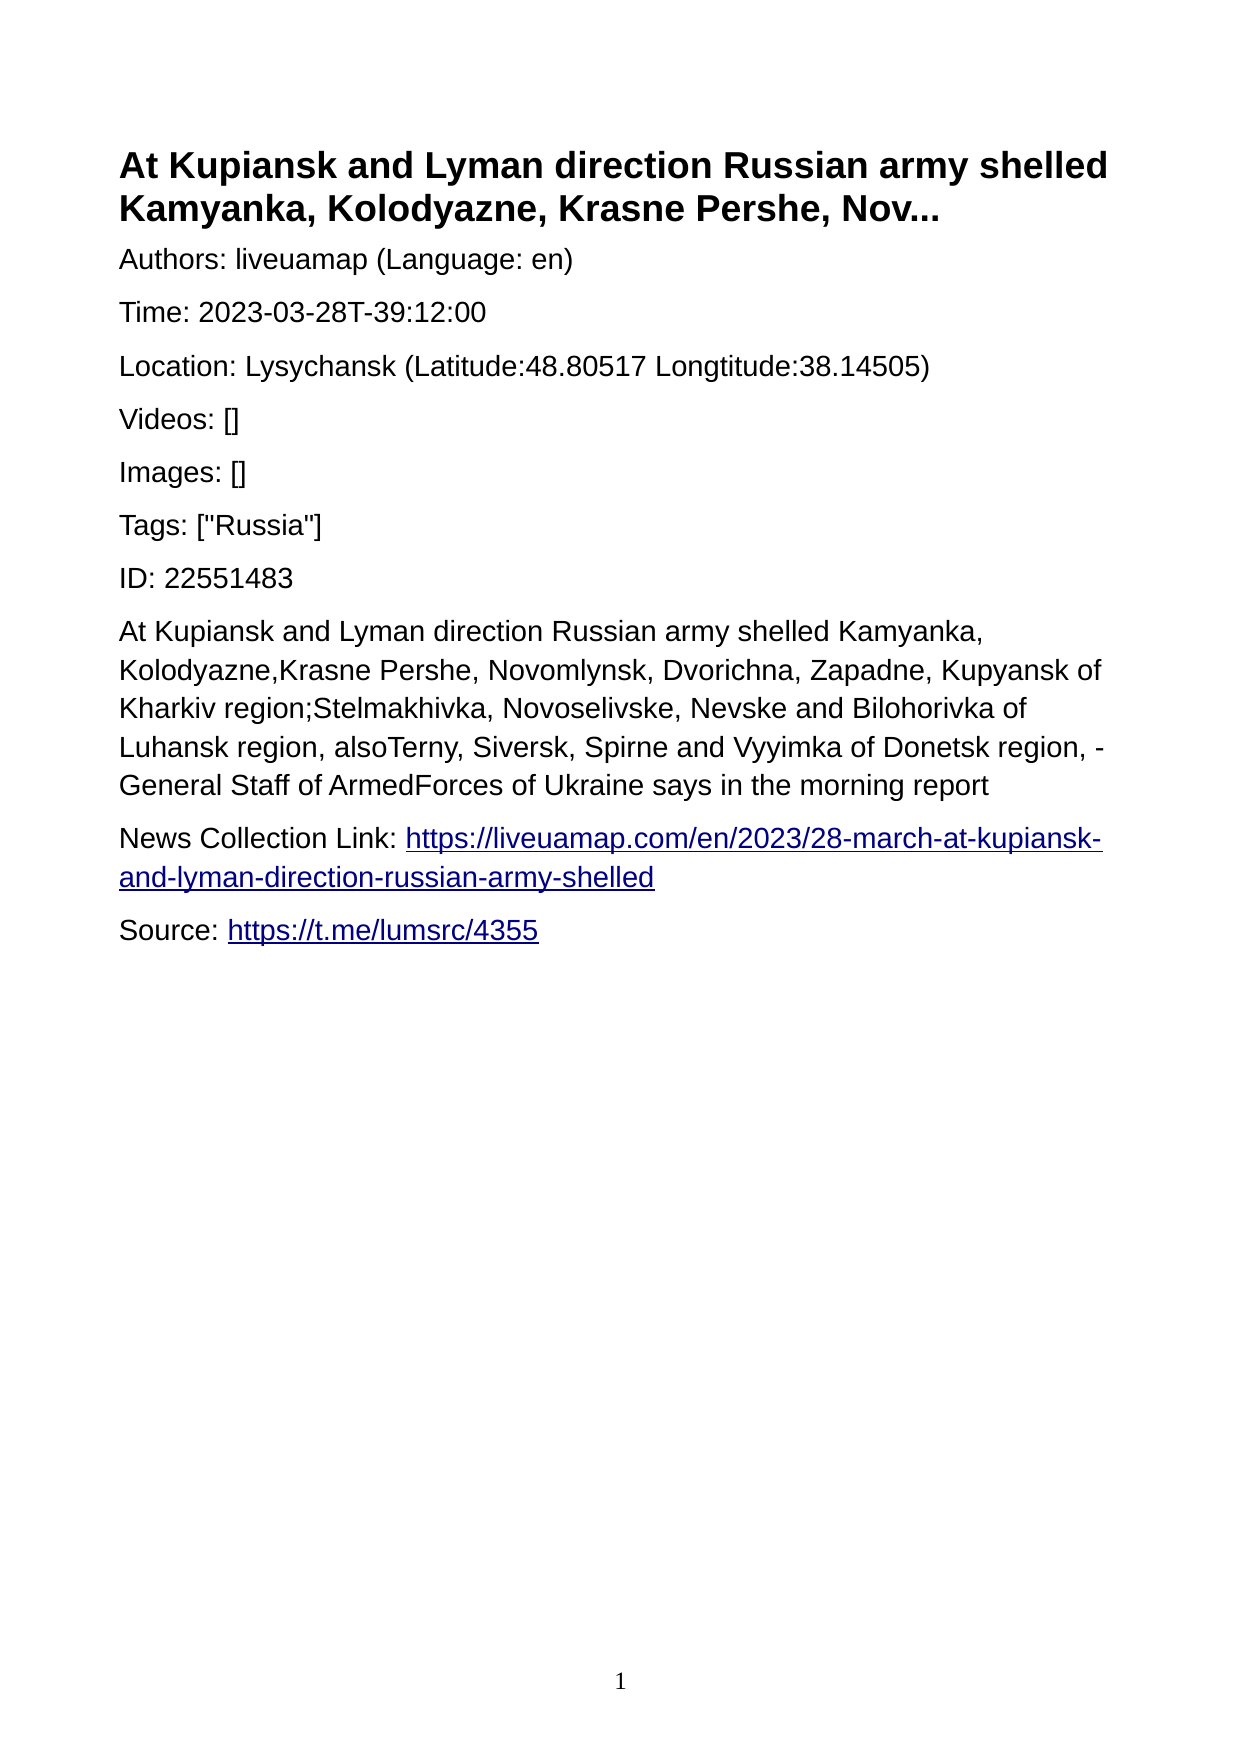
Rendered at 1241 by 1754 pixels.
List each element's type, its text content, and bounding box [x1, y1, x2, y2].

text News Collection Link: https://liveuamap.com/en/2023/28-march-at-kupiansk-and-lyman-direction-russian-army-shelled [118, 821, 1122, 893]
text Tags: ["Russia"] [118, 508, 1122, 541]
text Videos: [] [118, 402, 1122, 435]
subtitle At Kupiansk and Lyman direction Russian army shelled Kamyanka, Kolodyazne, Krasne Pershe, Nov... [118, 143, 1122, 230]
text Location: Lysychansk (Latitude:48.80517 Longtitude:38.14505) [118, 348, 1122, 382]
text ID: 22551483 [118, 561, 1122, 594]
text At Kupiansk and Lyman direction Russian army shelled Kamyanka, Kolodyazne,Krasne Pershe, Novomlynsk, Dvorichna, Zapadne, Kupyansk of Kharkiv region;Stelmakhivka, Novoselivske, Nevske and Bilohorivka of Luhansk region, alsoTerny, Siversk, Spirne and Vyyimka of Donetsk region, - General Staff of ArmedForces of Ukraine says in the morning report [118, 614, 1122, 802]
text Images: [] [118, 455, 1122, 488]
text Authors: liveuamap (Language: en) [118, 242, 1122, 276]
text Source: https://t.me/lumsrc/4355 [118, 913, 1122, 947]
text Time: 2023-03-28T-39:12:00 [118, 295, 1122, 329]
